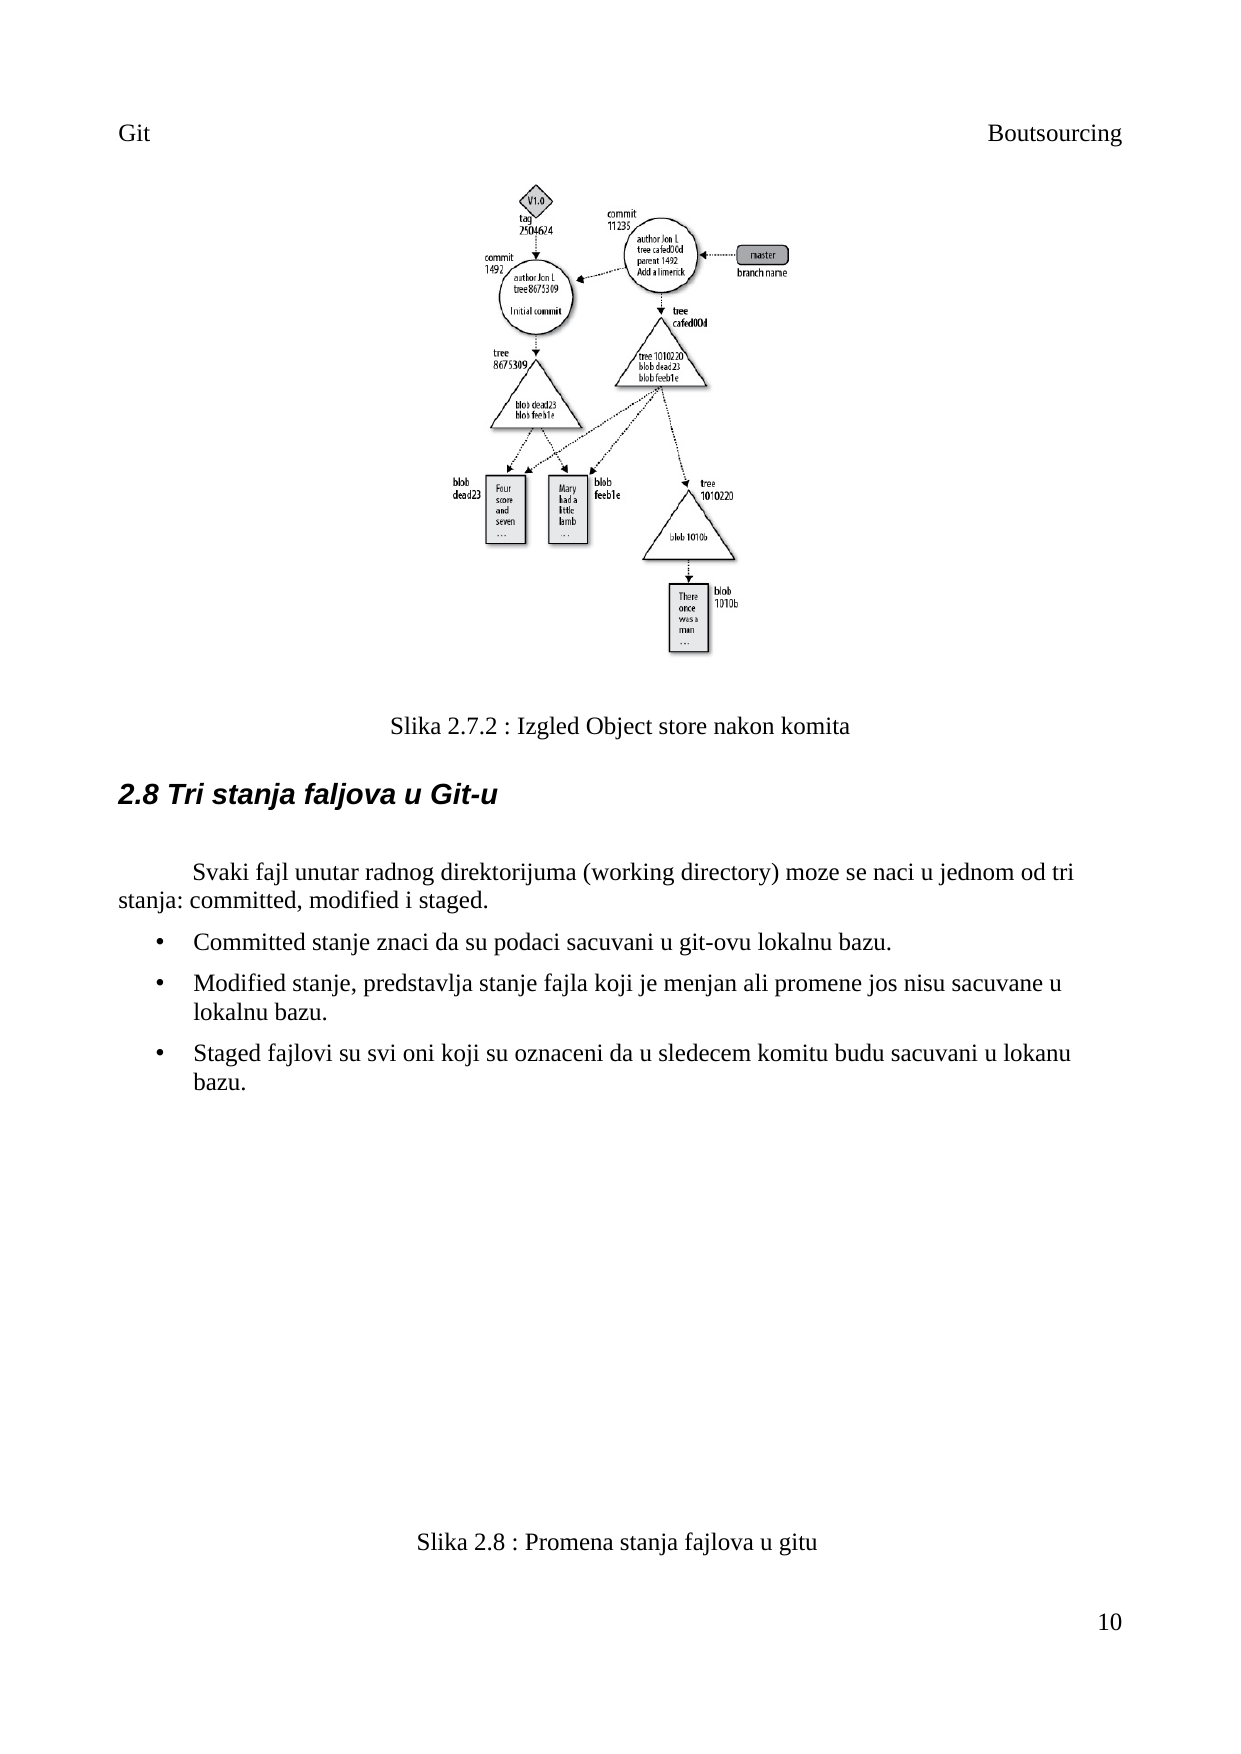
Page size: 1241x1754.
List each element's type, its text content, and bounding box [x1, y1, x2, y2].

text Slika 2.8 : Promena stanja fajlova u gitu [118, 1527, 1122, 1556]
subtitle 2.8 Tri stanja faljova u Git-u [118, 777, 1122, 811]
text Svaki fajl unutar radnog direktorijuma (working directory) moze se naci u jednom od tri stanja: committed, modified i staged. [118, 857, 1122, 914]
picture [376, 176, 864, 670]
list Committed stanje znaci da su podaci sacuvani u git-ovu lokalnu bazu. [156, 927, 1122, 956]
list Staged fajlovi su svi oni koji su oznaceni da u sledecem komitu budu sacuvani u lokanu bazu. [156, 1038, 1122, 1096]
text Slika 2.7.2 : Izgled Object store nakon komita [118, 711, 1122, 740]
list Modified stanje, predstavlja stanje fajla koji je menjan ali promene jos nisu sacuvane u lokalnu bazu. [156, 968, 1122, 1026]
